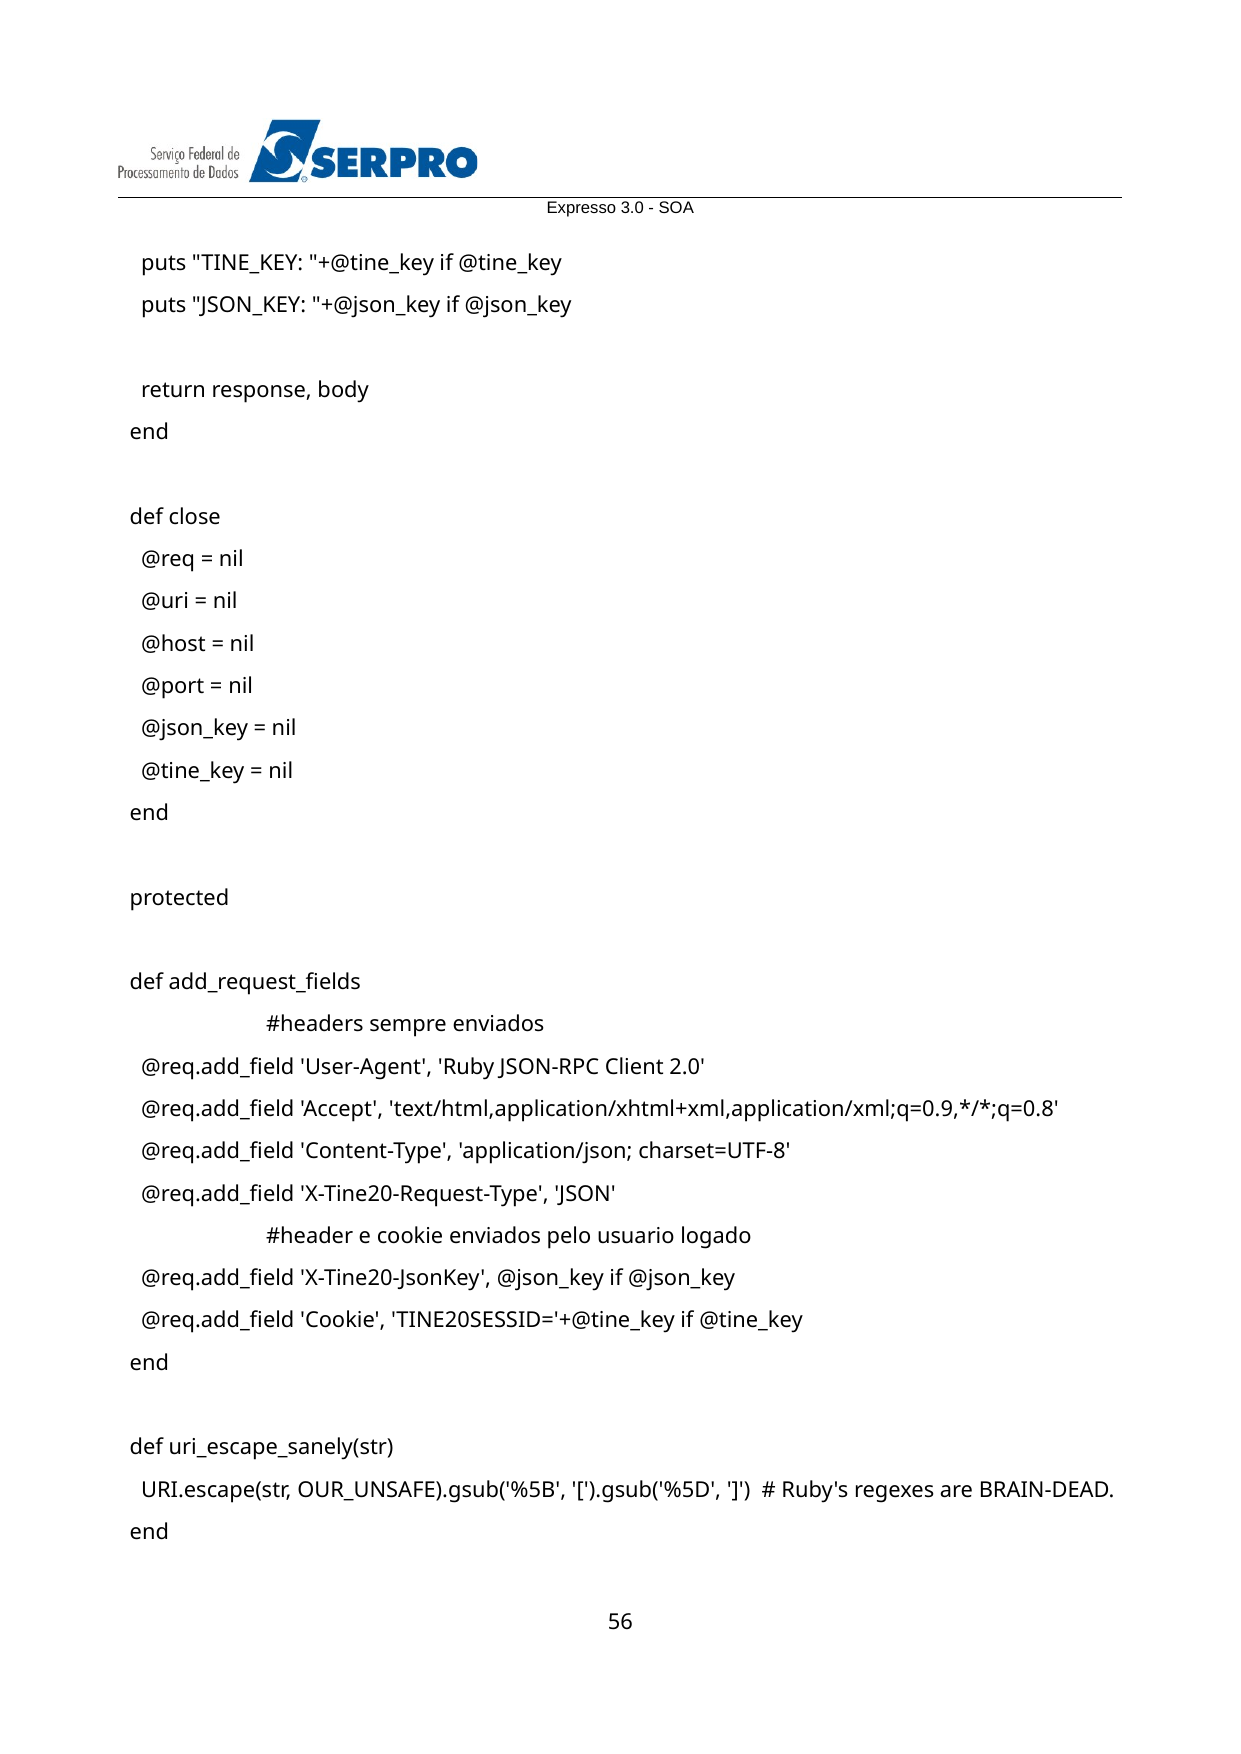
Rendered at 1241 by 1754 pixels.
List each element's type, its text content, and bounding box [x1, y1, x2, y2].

text puts "TINE_KEY: "+@tine_key if @tine_key [118, 247, 1122, 277]
text end [118, 797, 1122, 827]
text end [118, 1347, 1122, 1377]
text @req.add_field 'X-Tine20-Request-Type', 'JSON' [118, 1178, 1122, 1207]
text def close [118, 501, 1122, 531]
text @req.add_field 'X-Tine20-JsonKey', @json_key if @json_key [118, 1262, 1122, 1292]
text @port = nil [118, 670, 1122, 700]
picture [118, 118, 478, 183]
text return response, body [118, 374, 1122, 404]
text end [118, 1516, 1122, 1546]
text @tine_key = nil [118, 755, 1122, 784]
text @req.add_field 'User-Agent', 'Ruby JSON-RPC Client 2.0' [118, 1051, 1122, 1081]
text end [118, 416, 1122, 446]
text @req = nil [118, 543, 1122, 573]
text def uri_escape_sanely(str) [118, 1431, 1122, 1461]
text URI.escape(str, OUR_UNSAFE).gsub('%5B', '[').gsub('%5D', ']') # Ruby's regexes are BRAIN-DEAD. [118, 1474, 1122, 1503]
text @uri = nil [118, 586, 1122, 615]
text @req.add_field 'Cookie', 'TINE20SESSID='+@tine_key if @tine_key [118, 1304, 1122, 1334]
text @req.add_field 'Accept', 'text/html,application/xhtml+xml,application/xml;q=0.9,*/*;q=0.8' [118, 1093, 1122, 1123]
text #headers sempre enviados [118, 1008, 1122, 1038]
text @host = nil [118, 628, 1122, 658]
text @req.add_field 'Content-Type', 'application/json; charset=UTF-8' [118, 1135, 1122, 1165]
text def add_request_fields [118, 966, 1122, 996]
text puts "JSON_KEY: "+@json_key if @json_key [118, 289, 1122, 319]
text #header e cookie enviados pelo usuario logado [118, 1220, 1122, 1250]
text protected [118, 882, 1122, 911]
text @json_key = nil [118, 712, 1122, 742]
